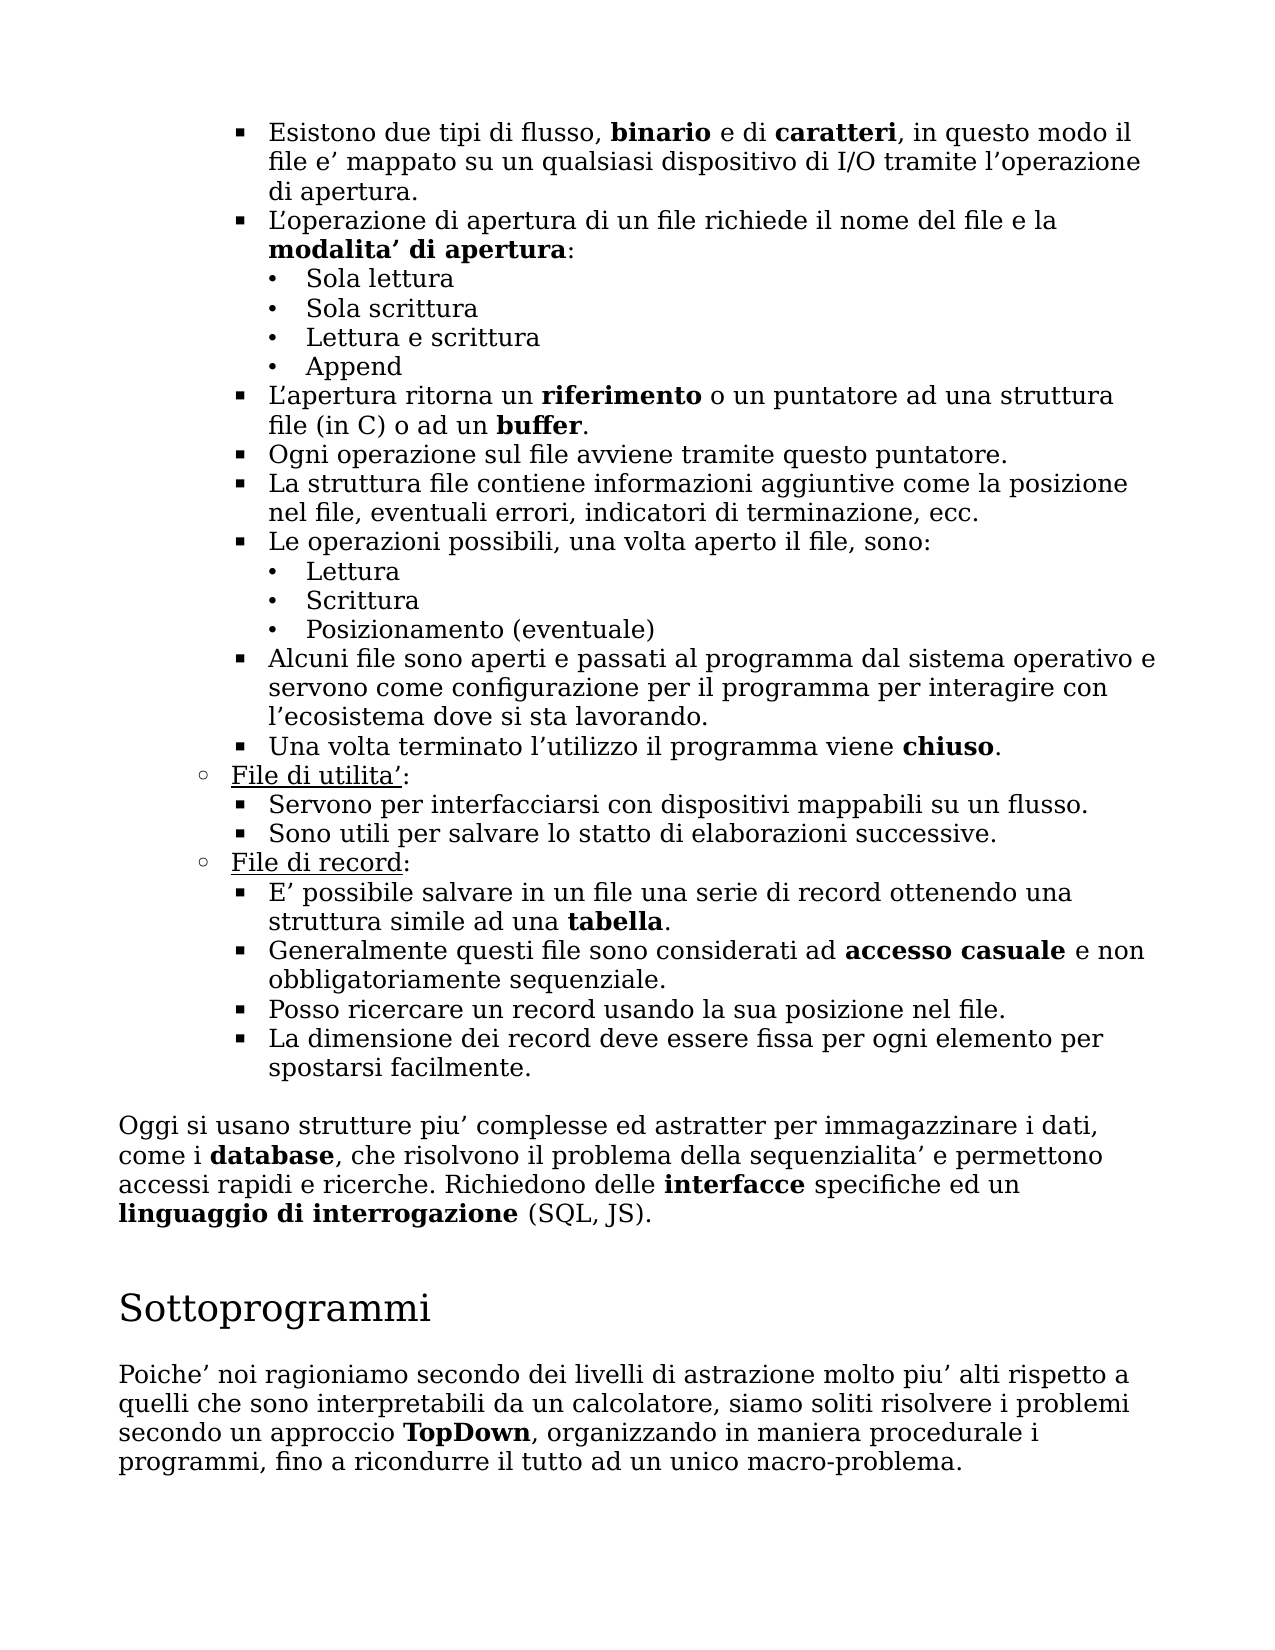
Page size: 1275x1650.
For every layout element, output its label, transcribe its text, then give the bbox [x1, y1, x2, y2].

list Ogni operazione sul file avviene tramite questo puntatore. [231, 440, 1157, 469]
list La struttura file contiene informazioni aggiuntive come la posizione nel file, eventuali errori, indicatori di terminazione, ecc. [231, 469, 1157, 527]
list L’apertura ritorna un riferimento o un puntatore ad una struttura file (in C) o ad un buffer. [231, 381, 1157, 440]
list File di record: [193, 848, 1157, 878]
list Append [268, 352, 1157, 381]
list Sola lettura [268, 264, 1157, 294]
list Sono utili per salvare lo statto di elaborazioni successive. [231, 819, 1157, 848]
list Posso ricercare un record usando la sua posizione nel file. [231, 995, 1157, 1024]
list Sola scrittura [268, 294, 1157, 323]
text Oggi si usano strutture piu’ complesse ed astratter per immagazzinare i dati, come i database, che risolvono il problema della sequenzialita’ e permettono accessi rapidi e ricerche. Richiedono delle interfacce specifiche ed un linguaggio di interrogazione (SQL, JS). [118, 1111, 1157, 1229]
list Posizionamento (eventuale) [268, 615, 1157, 644]
list La dimensione dei record deve essere fissa per ogni elemento per spostarsi facilmente. [231, 1024, 1157, 1082]
list L’operazione di apertura di un file richiede il nome del file e la modalita’ di apertura: [231, 206, 1157, 264]
list Servono per interfacciarsi con dispositivi mappabili su un flusso. [231, 790, 1157, 819]
list Alcuni file sono aperti e passati al programma dal sistema operativo e servono come configurazione per il programma per interagire con l’ecosistema dove si sta lavorando. [231, 644, 1157, 732]
list Una volta terminato l’utilizzo il programma viene chiuso. [231, 732, 1157, 761]
list File di utilita’: [193, 761, 1157, 790]
list Lettura [268, 557, 1157, 586]
text Sottoprogrammi [118, 1287, 1157, 1331]
list Lettura e scrittura [268, 323, 1157, 352]
list Generalmente questi file sono considerati ad accesso casuale e non obbligatoriamente sequenziale. [231, 936, 1157, 995]
list E’ possibile salvare in un file una serie di record ottenendo una struttura simile ad una tabella. [231, 878, 1157, 936]
text Poiche’ noi ragioniamo secondo dei livelli di astrazione molto piu’ alti rispetto a quelli che sono interpretabili da un calcolatore, siamo soliti risolvere i problemi secondo un approccio TopDown, organizzando in maniera procedurale i programmi, fino a ricondurre il tutto ad un unico macro-problema. [118, 1360, 1157, 1477]
list Esistono due tipi di flusso, binario e di caratteri, in questo modo il file e’ mappato su un qualsiasi dispositivo di I/O tramite l’operazione di apertura. [231, 118, 1157, 206]
list Scrittura [268, 586, 1157, 615]
list Le operazioni possibili, una volta aperto il file, sono: [231, 527, 1157, 557]
